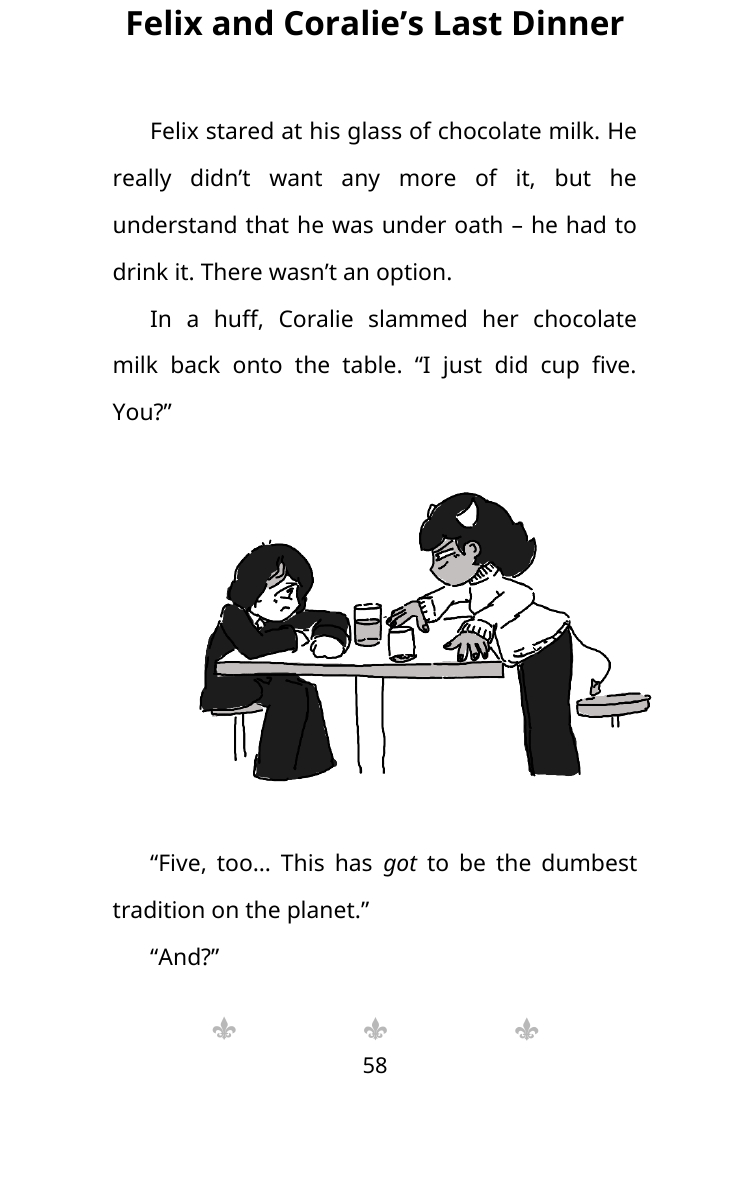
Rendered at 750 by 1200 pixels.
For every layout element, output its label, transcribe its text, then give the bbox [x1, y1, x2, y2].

subtitle Felix and Coralie’s Last Dinner [112, 0, 637, 45]
text “And?” [112, 941, 637, 972]
text In a huff, Coralie slammed her chocolate milk back onto the table. “I just did cup five. You?” [112, 302, 637, 427]
text Felix stared at his glass of chocolate milk. He really didn’t want any more of it, but he understand that he was under oath – he had to drink it. There wasn’t an option. [112, 115, 637, 287]
text “Five, too… This has got to be the dumbest tradition on the planet.” [112, 847, 637, 925]
